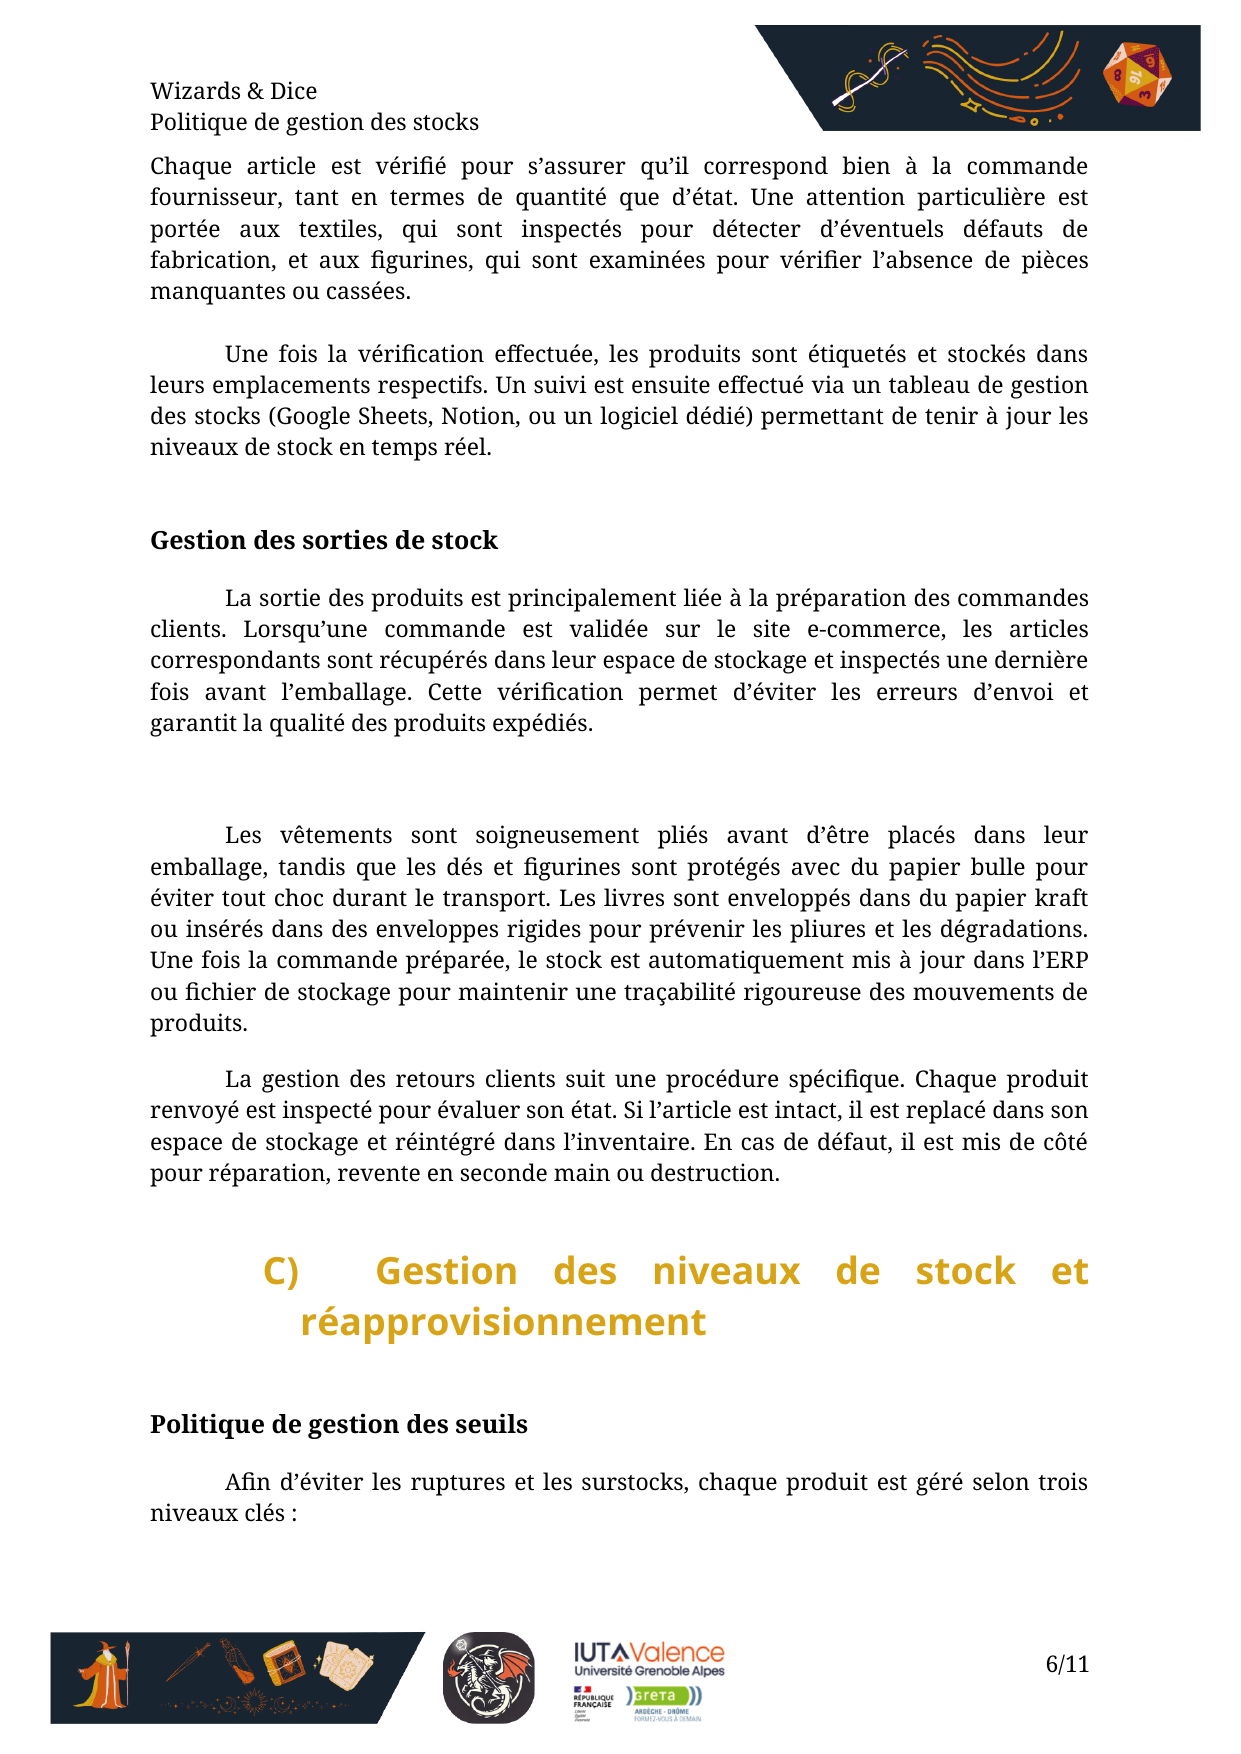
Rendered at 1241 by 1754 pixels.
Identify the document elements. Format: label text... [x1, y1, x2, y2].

text Chaque article est vérifié pour s’assurer qu’il correspond bien à la commande fournisseur, tant en termes de quantité que d’état. Une attention particulière est portée aux textiles, qui sont inspectés pour détecter d’éventuels défauts de fabrication, et aux figurines, qui sont examinées pour vérifier l’absence de pièces manquantes ou cassées. [150, 150, 1090, 306]
text Gestion des sorties de stock [150, 523, 1090, 557]
picture [42, 1628, 749, 1733]
text La sortie des produits est principalement liée à la préparation des commandes clients. Lorsqu’une commande est validée sur le site e-commerce, les articles correspondants sont récupérés dans leur espace de stockage et inspectés une dernière fois avant l’emballage. Cette vérification permet d’éviter les erreurs d’envoi et garantit la qualité des produits expédiés. [150, 582, 1090, 738]
subtitle Gestion des niveaux de stock et réapprovisionnement [262, 1244, 1090, 1347]
picture [748, 25, 1214, 132]
text Une fois la vérification effectuée, les produits sont étiquetés et stockés dans leurs emplacements respectifs. Un suivi est ensuite effectué via un tableau de gestion des stocks (Google Sheets, Notion, ou un logiciel dédié) permettant de tenir à jour les niveaux de stock en temps réel. [150, 337, 1090, 462]
text La gestion des retours clients suit une procédure spécifique. Chaque produit renvoyé est inspecté pour évaluer son état. Si l’article est intact, il est replacé dans son espace de stockage et réintégré dans l’inventaire. En cas de défaut, il est mis de côté pour réparation, revente en seconde main ou destruction. [150, 1063, 1090, 1188]
text Afin d’éviter les ruptures et les surstocks, chaque produit est géré selon trois niveaux clés : [150, 1466, 1090, 1528]
text Les vêtements sont soigneusement pliés avant d’être placés dans leur emballage, tandis que les dés et figurines sont protégés avec du papier bulle pour éviter tout choc durant le transport. Les livres sont enveloppés dans du papier kraft ou insérés dans des enveloppes rigides pour prévenir les pliures et les dégradations. Une fois la commande préparée, le stock est automatiquement mis à jour dans l’ERP ou fichier de stockage pour maintenir une traçabilité rigoureuse des mouvements de produits. [150, 819, 1090, 1038]
text Politique de gestion des seuils [150, 1407, 1090, 1441]
